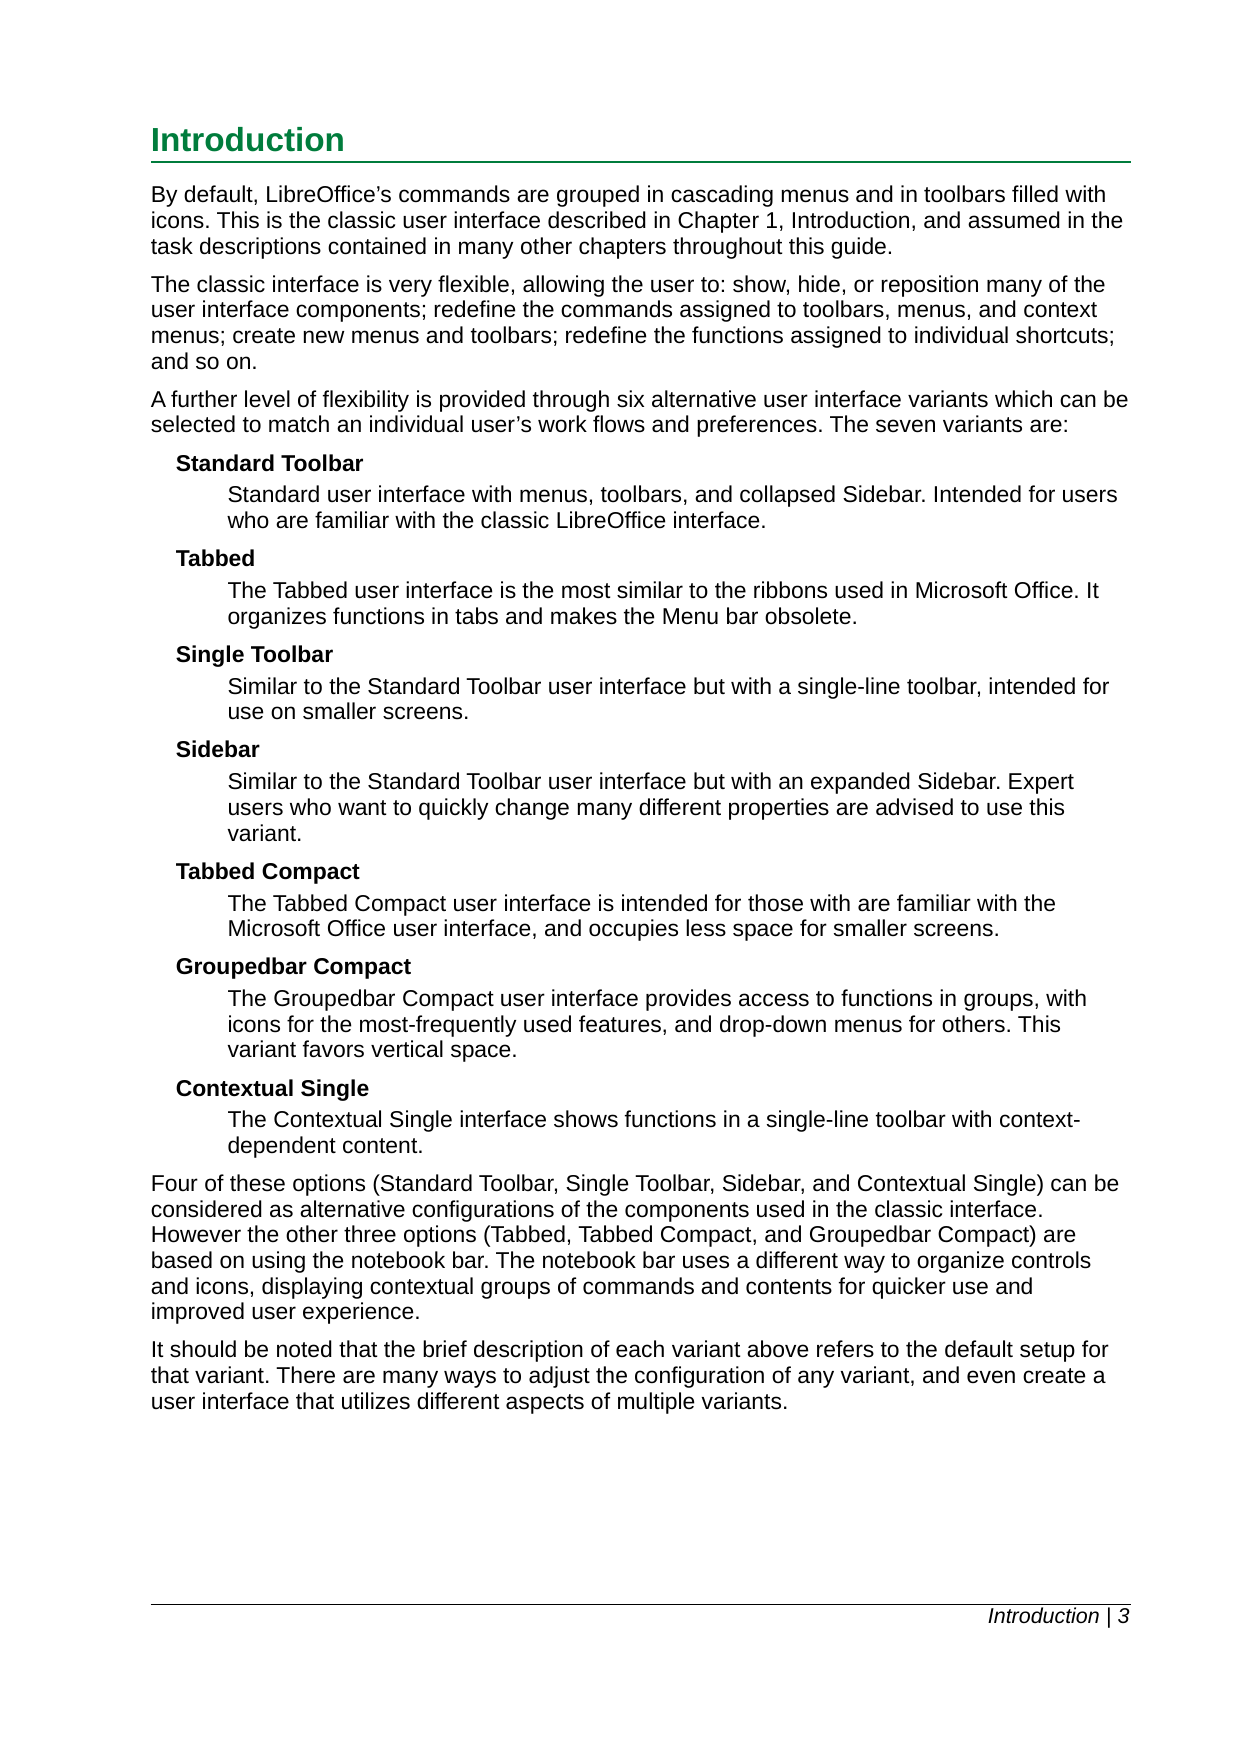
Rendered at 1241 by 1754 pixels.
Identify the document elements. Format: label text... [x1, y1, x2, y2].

text Standard Toolbar [176, 450, 1131, 476]
text The Groupedbar Compact user interface provides access to functions in groups, with icons for the most-frequently used features, and drop-down menus for others. This variant favors vertical space. [227, 986, 1131, 1063]
text Tabbed Compact [176, 858, 1131, 884]
text Groupedbar Compact [176, 954, 1131, 980]
text By default, LibreOffice’s commands are grouped in cascading menus and in toolbars filled with icons. This is the classic user interface described in Chapter 1, Introduction, and assumed in the task descriptions contained in many other chapters throughout this guide. [151, 182, 1131, 259]
text Standard user interface with menus, toolbars, and collapsed Sidebar. Intended for users who are familiar with the classic LibreOffice interface. [227, 482, 1131, 533]
subtitle Introduction [151, 121, 1131, 161]
text The Tabbed user interface is the most similar to the ribbons used in Microsoft Office. It organizes functions in tabs and makes the Menu bar obsolete. [227, 578, 1131, 629]
text The Contextual Single interface shows functions in a single-line toolbar with context-dependent content. [227, 1107, 1131, 1158]
text Tabbed [176, 546, 1131, 572]
text Four of these options (Standard Toolbar, Single Toolbar, Sidebar, and Contextual Single) can be considered as alternative configurations of the components used in the classic interface. However the other three options (Tabbed, Tabbed Compact, and Groupedbar Compact) are based on using the notebook bar. The notebook bar uses a different way to organize controls and icons, displaying contextual groups of commands and contents for quicker use and improved user experience. [151, 1171, 1131, 1325]
text Similar to the Standard Toolbar user interface but with a single-line toolbar, intended for use on smaller screens. [227, 673, 1131, 725]
text The classic interface is very flexible, allowing the user to: show, hide, or reposition many of the user interface components; redefine the commands assigned to toolbars, menus, and context menus; create new menus and toolbars; redefine the functions assigned to individual shortcuts; and so on. [151, 272, 1131, 374]
text Contextual Single [176, 1075, 1131, 1101]
list A further level of flexibility is provided through six alternative user interface variants which can be selected to match an individual user’s work flows and preferences. The seven variants are: [151, 387, 1131, 438]
text Single Toolbar [176, 642, 1131, 667]
text Sidebar [176, 737, 1131, 763]
text Similar to the Standard Toolbar user interface but with an expanded Sidebar. Expert users who want to quickly change many different properties are advised to use this variant. [227, 769, 1131, 846]
text The Tabbed Compact user interface is intended for those with are familiar with the Microsoft Office user interface, and occupies less space for smaller screens. [227, 890, 1131, 942]
text It should be noted that the brief description of each variant above refers to the default setup for that variant. There are many ways to adjust the configuration of any variant, and even create a user interface that utilizes different aspects of multiple variants. [151, 1337, 1131, 1414]
